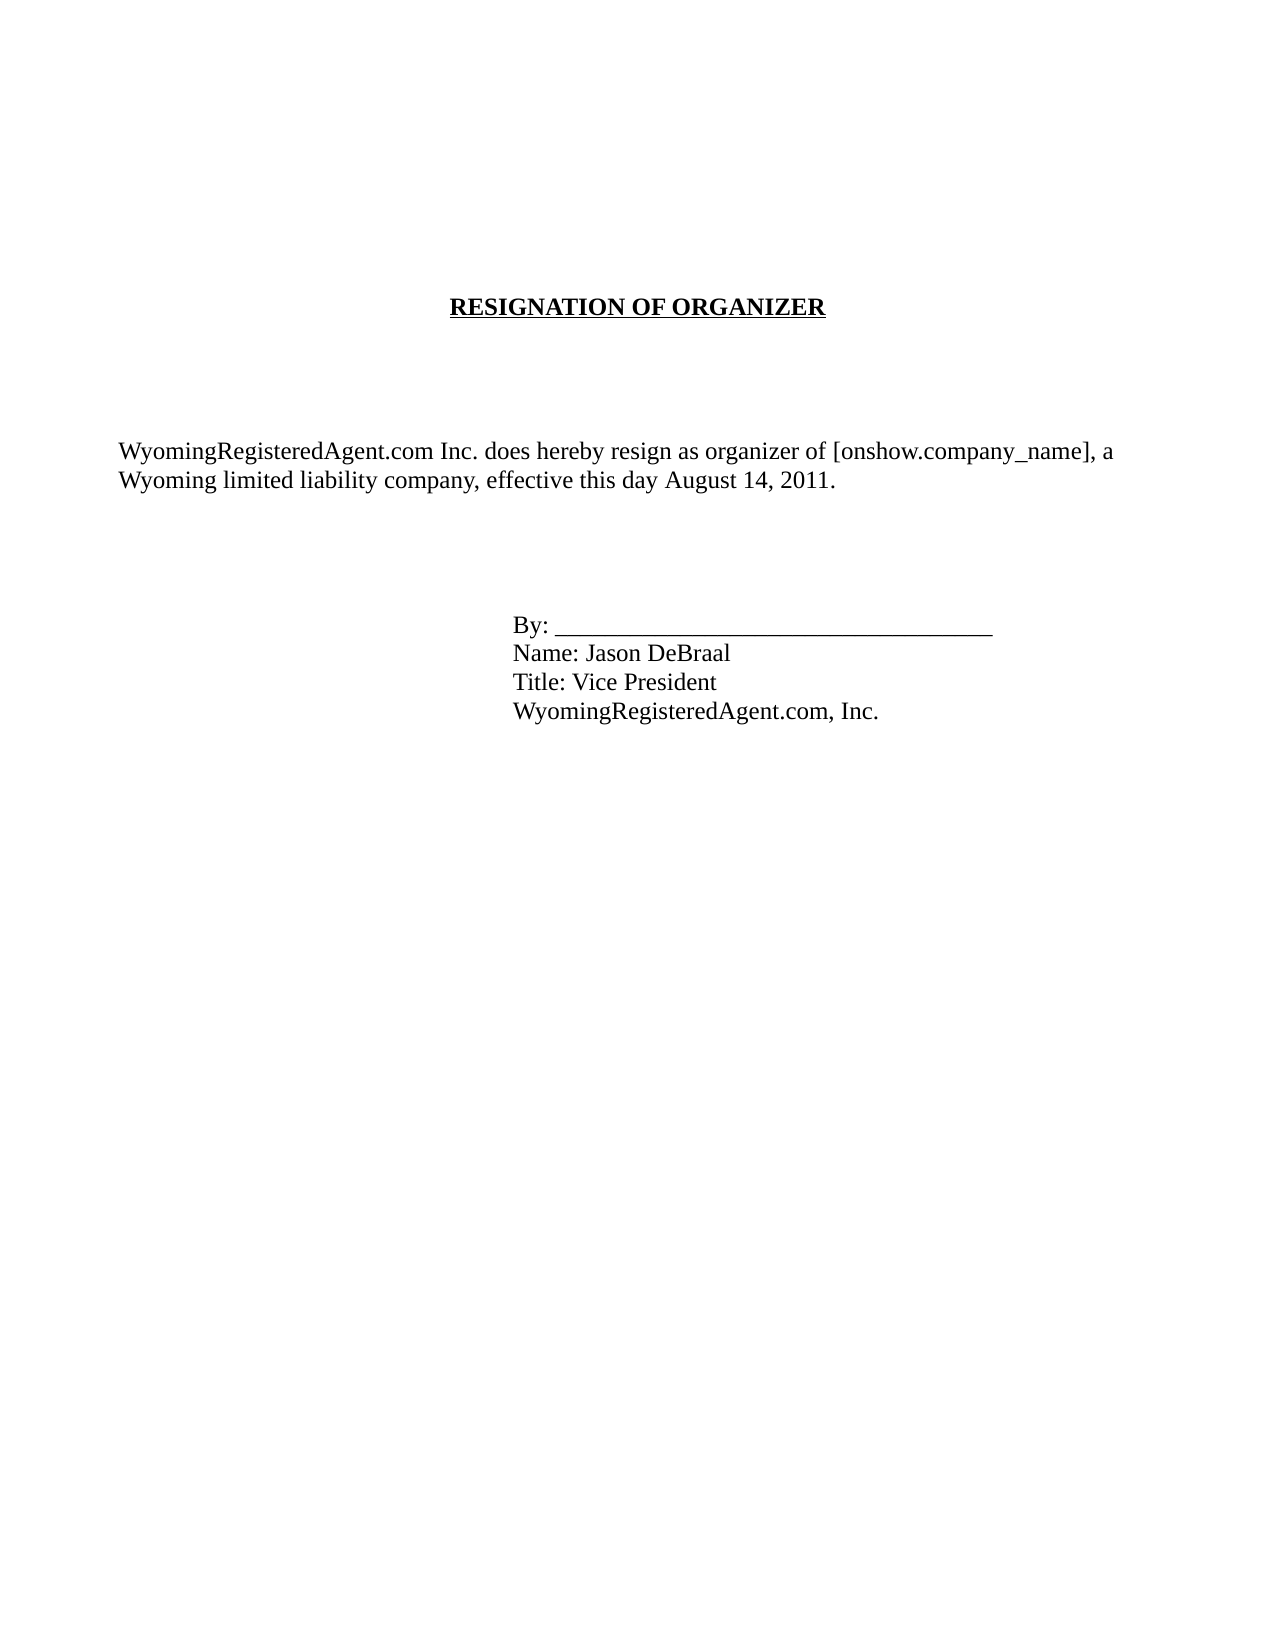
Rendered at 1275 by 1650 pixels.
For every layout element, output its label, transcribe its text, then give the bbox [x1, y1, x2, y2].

text Title: Vice President [513, 667, 1157, 696]
text By: ___________________________________ [513, 610, 1157, 638]
text Name: Jason DeBraal [513, 638, 1157, 667]
text WyomingRegisteredAgent.com Inc. does hereby resign as organizer of [onshow.company_name], a Wyoming limited liability company, effective this day August 14, 2011. [118, 436, 1157, 494]
text RESIGNATION OF ORGANIZER [118, 292, 1157, 321]
text WyomingRegisteredAgent.com, Inc. [513, 696, 1157, 725]
